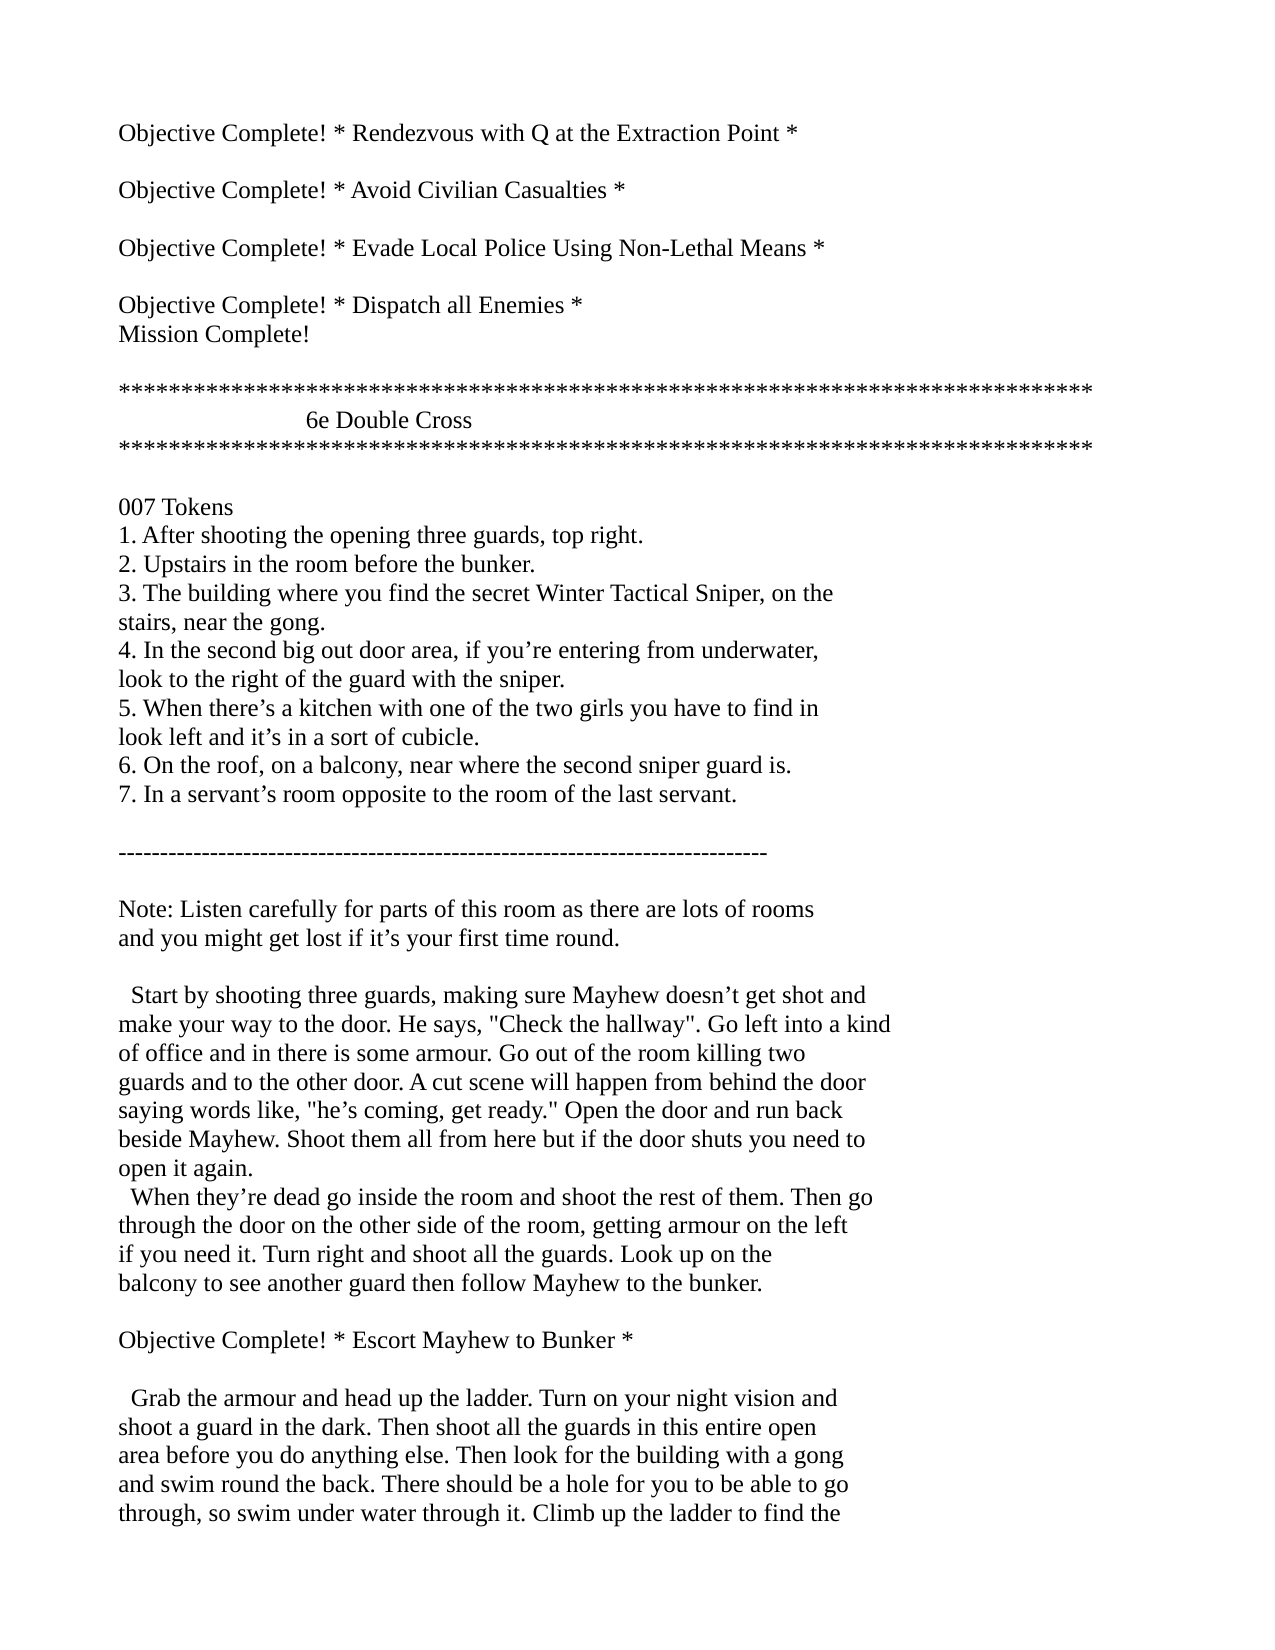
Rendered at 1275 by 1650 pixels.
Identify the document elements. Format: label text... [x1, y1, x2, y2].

text area before you do anything else. Then look for the building with a gong [118, 1441, 1157, 1469]
text When they’re dead go inside the room and shoot the rest of them. Then go [118, 1182, 1157, 1211]
text Mission Complete! [118, 319, 1157, 348]
text Grab the armour and head up the ladder. Turn on your night vision and [118, 1383, 1157, 1412]
text Objective Complete! * Dispatch all Enemies * [118, 291, 1157, 319]
text Objective Complete! * Avoid Civilian Casualties * [118, 176, 1157, 204]
text if you need it. Turn right and shoot all the guards. Look up on the [118, 1239, 1157, 1268]
text guards and to the other door. A cut scene will happen from behind the door [118, 1067, 1157, 1096]
text 3. The building where you find the secret Winter Tactical Sniper, on the [118, 578, 1157, 607]
text beside Mayhew. Shoot them all from here but if the door shuts you need to [118, 1124, 1157, 1153]
text and swim round the back. There should be a hole for you to be able to go [118, 1469, 1157, 1498]
text Note: Listen carefully for parts of this room as there are lots of rooms [118, 894, 1157, 923]
text and you might get lost if it’s your first time round. [118, 923, 1157, 952]
text saying words like, "he’s coming, get ready." Open the door and run back [118, 1096, 1157, 1124]
text through, so swim under water through it. Climb up the ladder to find the [118, 1498, 1157, 1527]
text Objective Complete! * Rendezvous with Q at the Extraction Point * [118, 118, 1157, 147]
text Objective Complete! * Evade Local Police Using Non-Lethal Means * [118, 233, 1157, 262]
text ****************************************************************************** [118, 377, 1157, 406]
text Start by shooting three guards, making sure Mayhew doesn’t get shot and [118, 981, 1157, 1009]
text stairs, near the gong. [118, 607, 1157, 636]
text 6e Double Cross [118, 406, 1157, 434]
text Objective Complete! * Escort Mayhew to Bunker * [118, 1326, 1157, 1354]
text look left and it’s in a sort of cubicle. [118, 722, 1157, 751]
text 2. Upstairs in the room before the bunker. [118, 549, 1157, 578]
text shoot a guard in the dark. Then shoot all the guards in this entire open [118, 1412, 1157, 1441]
text 1. After shooting the opening three guards, top right. [118, 521, 1157, 549]
text ****************************************************************************** [118, 434, 1157, 463]
text 6. On the roof, on a balcony, near where the second sniper guard is. [118, 751, 1157, 779]
text 5. When there’s a kitchen with one of the two girls you have to find in [118, 693, 1157, 722]
text open it again. [118, 1153, 1157, 1182]
text make your way to the door. He says, "Check the hallway". Go left into a kind [118, 1009, 1157, 1038]
text through the door on the other side of the room, getting armour on the left [118, 1211, 1157, 1239]
text 4. In the second big out door area, if you’re entering from underwater, [118, 636, 1157, 664]
text balcony to see another guard then follow Mayhew to the bunker. [118, 1268, 1157, 1297]
text look to the right of the guard with the sniper. [118, 664, 1157, 693]
text of office and in there is some armour. Go out of the room killing two [118, 1038, 1157, 1067]
text 7. In a servant’s room opposite to the room of the last servant. [118, 779, 1157, 808]
text 007 Tokens [118, 492, 1157, 521]
text ------------------------------------------------------------------------------ [118, 837, 1157, 866]
